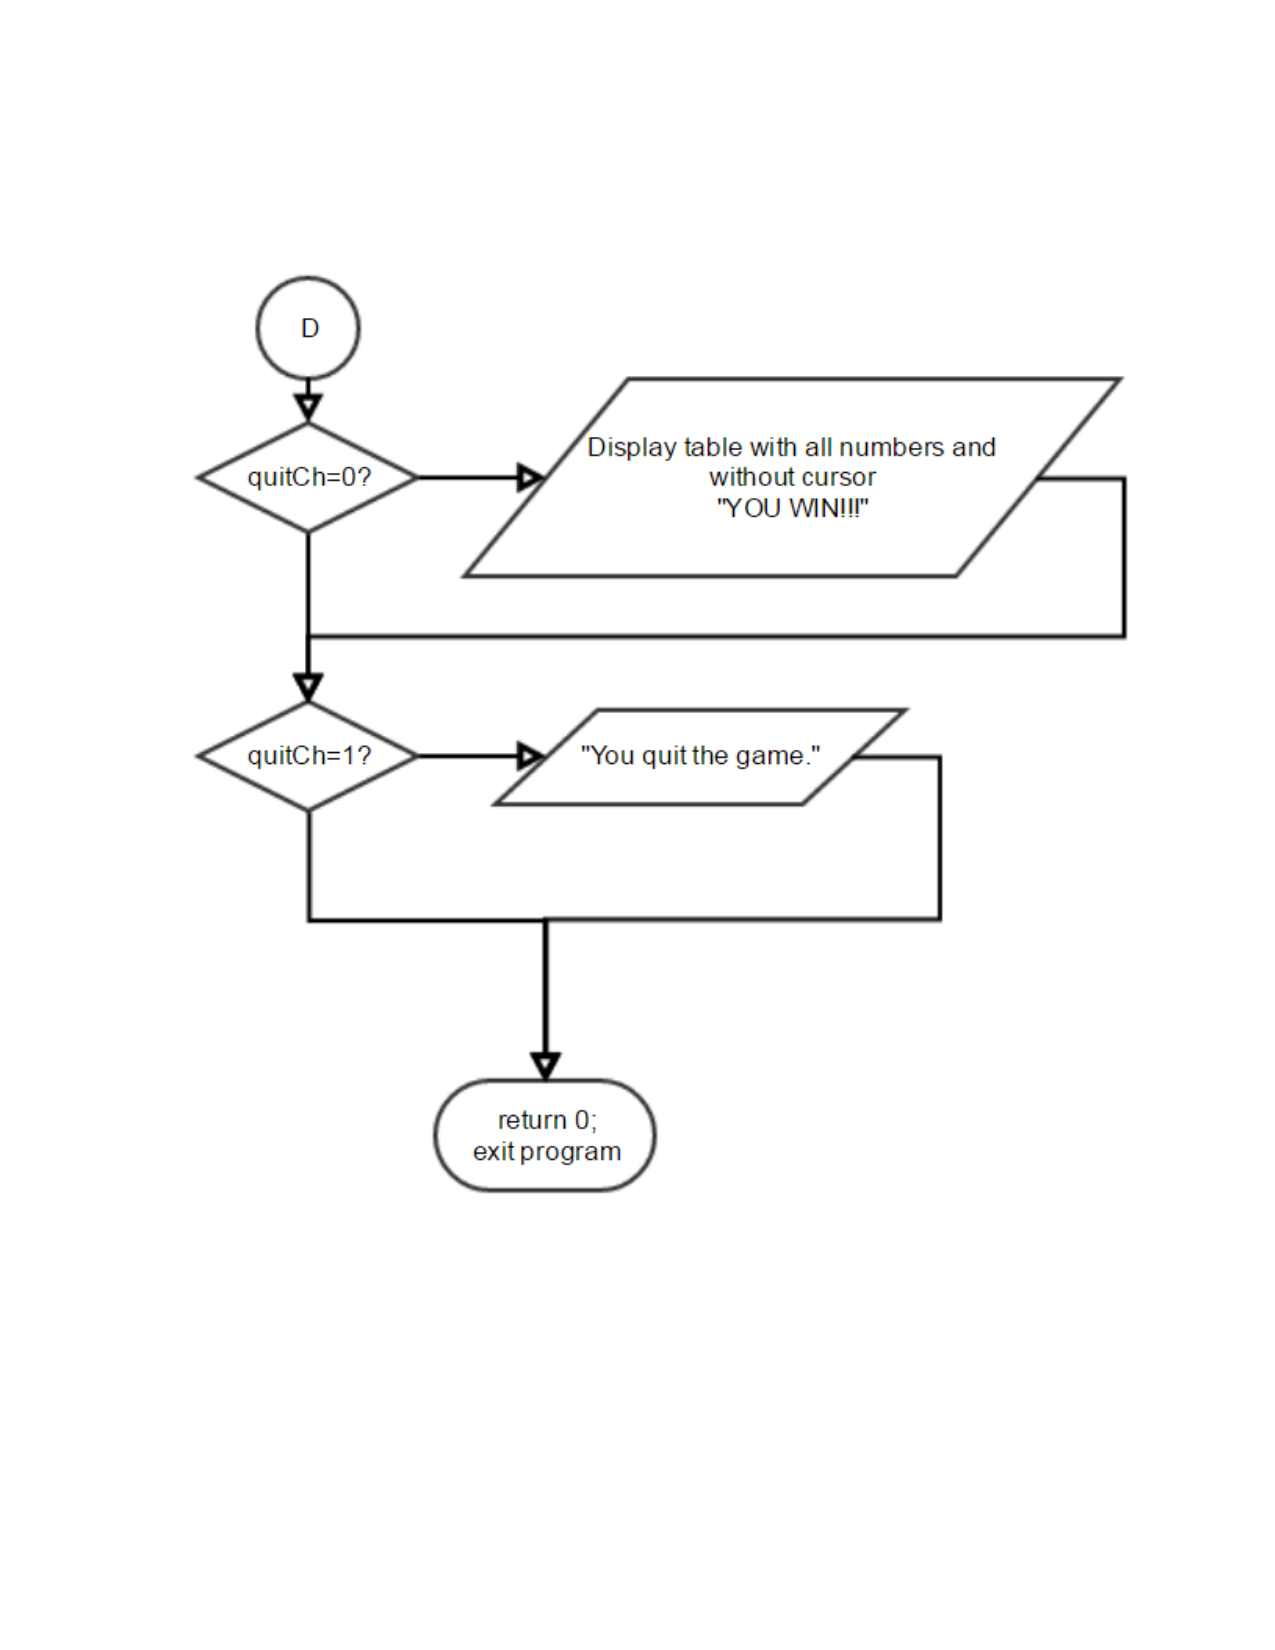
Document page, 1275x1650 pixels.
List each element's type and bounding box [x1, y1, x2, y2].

picture [146, 231, 1129, 1234]
